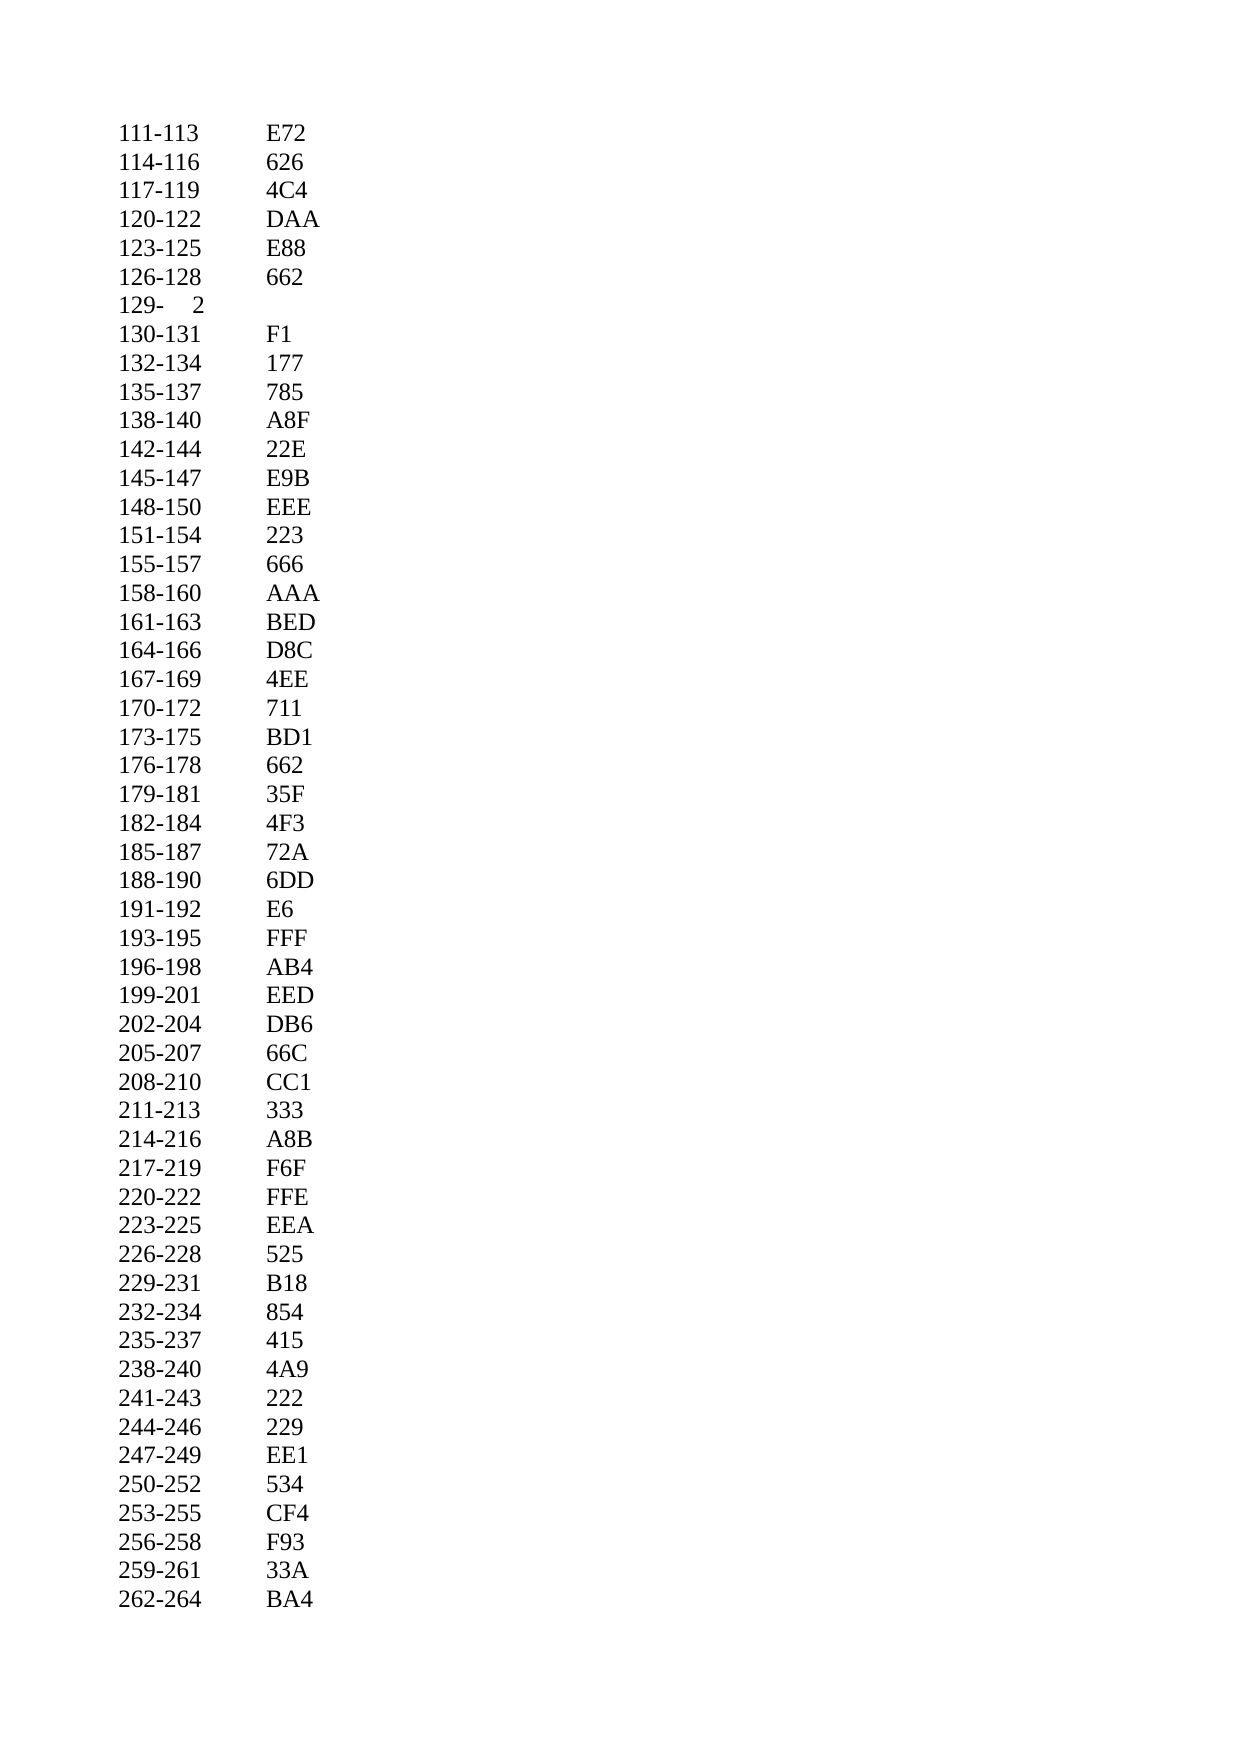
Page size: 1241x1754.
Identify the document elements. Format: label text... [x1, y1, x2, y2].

text 123-125 E88 [118, 233, 1122, 262]
text 199-201 EED [118, 981, 1122, 1009]
text 238-240 4A9 [118, 1354, 1122, 1383]
text 170-172 711 [118, 693, 1122, 722]
text 129- 2 [118, 291, 1122, 319]
text 142-144 22E [118, 434, 1122, 463]
text 130-131 F1 [118, 319, 1122, 348]
text 250-252 534 [118, 1469, 1122, 1498]
text 161-163 BED [118, 607, 1122, 636]
text 182-184 4F3 [118, 808, 1122, 837]
text 232-234 854 [118, 1297, 1122, 1326]
text 259-261 33A [118, 1556, 1122, 1584]
text 244-246 229 [118, 1412, 1122, 1441]
text 205-207 66C [118, 1038, 1122, 1067]
text 126-128 662 [118, 262, 1122, 291]
text 117-119 4C4 [118, 176, 1122, 204]
text 208-210 CC1 [118, 1067, 1122, 1096]
text 229-231 B18 [118, 1268, 1122, 1297]
text 223-225 EEA [118, 1211, 1122, 1239]
text 138-140 A8F [118, 406, 1122, 434]
text 211-213 333 [118, 1096, 1122, 1124]
text 220-222 FFE [118, 1182, 1122, 1211]
text 111-113 E72 [118, 118, 1122, 147]
text 114-116 626 [118, 147, 1122, 176]
text 151-154 223 [118, 521, 1122, 549]
text 241-243 222 [118, 1383, 1122, 1412]
text 247-249 EE1 [118, 1441, 1122, 1469]
text 173-175 BD1 [118, 722, 1122, 751]
text 188-190 6DD [118, 866, 1122, 894]
text 202-204 DB6 [118, 1009, 1122, 1038]
text 185-187 72A [118, 837, 1122, 866]
text 155-157 666 [118, 549, 1122, 578]
text 253-255 CF4 [118, 1498, 1122, 1527]
text 145-147 E9B [118, 463, 1122, 492]
text 214-216 A8B [118, 1124, 1122, 1153]
text 158-160 AAA [118, 578, 1122, 607]
text 135-137 785 [118, 377, 1122, 406]
text 148-150 EEE [118, 492, 1122, 521]
text 164-166 D8C [118, 636, 1122, 664]
text 191-192 E6 [118, 894, 1122, 923]
text 167-169 4EE [118, 664, 1122, 693]
text 179-181 35F [118, 779, 1122, 808]
text 256-258 F93 [118, 1527, 1122, 1556]
text 217-219 F6F [118, 1153, 1122, 1182]
text 193-195 FFF [118, 923, 1122, 952]
text 196-198 AB4 [118, 952, 1122, 981]
text 226-228 525 [118, 1239, 1122, 1268]
text 132-134 177 [118, 348, 1122, 377]
text 262-264 BA4 [118, 1584, 1122, 1613]
text 176-178 662 [118, 751, 1122, 779]
text 235-237 415 [118, 1326, 1122, 1354]
text 120-122 DAA [118, 204, 1122, 233]
